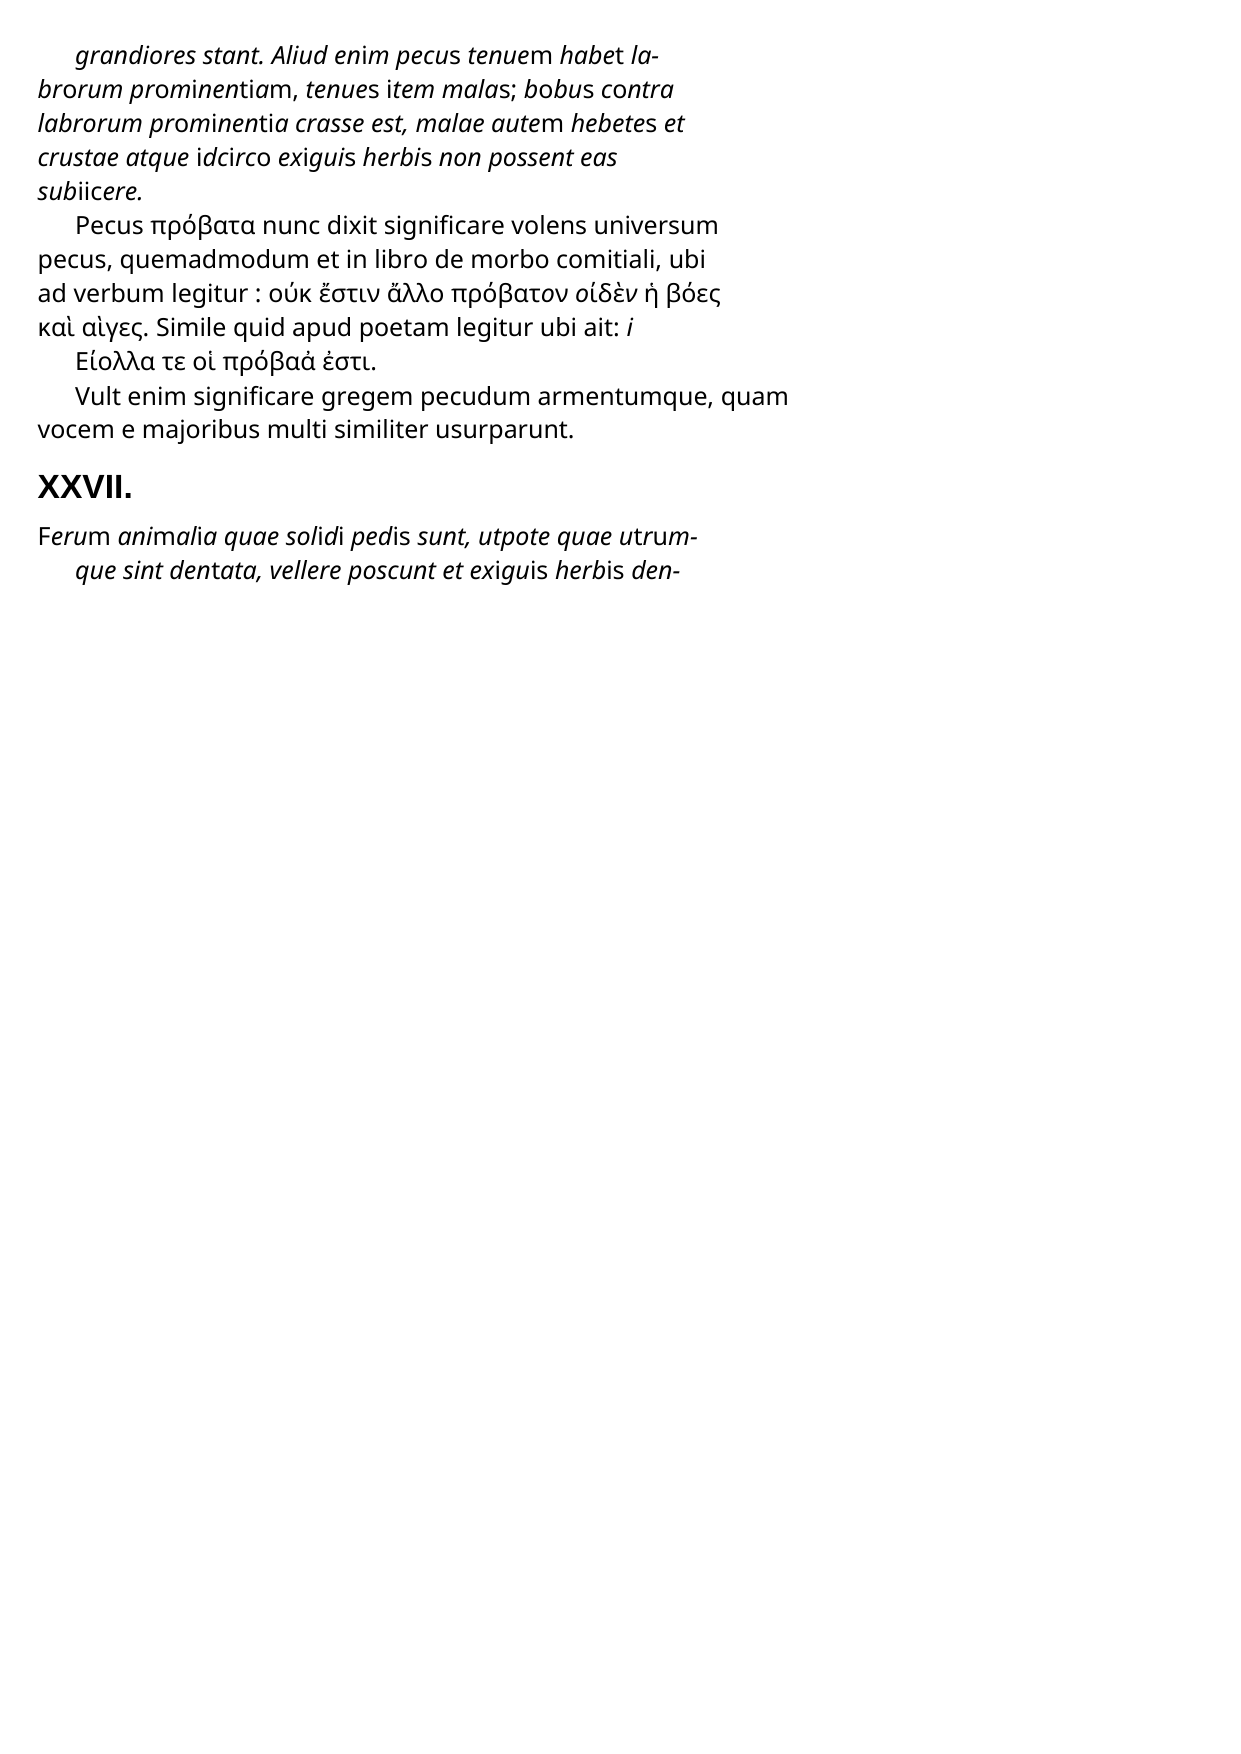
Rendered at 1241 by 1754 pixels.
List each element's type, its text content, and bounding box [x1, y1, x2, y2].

text Vult enim significare gregem pecudum armentumque, quam vocem e majoribus multi similiter usurparunt. [37, 378, 1203, 446]
text Pecus πρόβατα nunc dixit significare volens universum pecus, quemadmodum et in libro de morbo comitiali, ubi ad verbum legitur : ούκ ἔστιν ἄλλο πρόβατον οίδὲν ἡ βόες καὶ αὶγες. Simile quid apud poetam legitur ubi ait: i [37, 208, 1203, 344]
text grandiores stant. Aliud enim pecus tenuem habet la- brorum prominentiam, tenues item malas; bobus contra labrorum prominentia crasse est, malae autem hebetes et crustae atque idcirco exiguis herbis non possent eas subiicere. [37, 37, 1203, 208]
text Ferum animalia quae solidi pedis sunt, utpote quae utrum- que sint dentata, vellere poscunt et exiguis herbis den- [37, 518, 1203, 586]
subtitle XXVII. [37, 467, 1203, 506]
text Είολλα τε οἱ πρόβαἀ ἐστι. [37, 344, 1203, 378]
